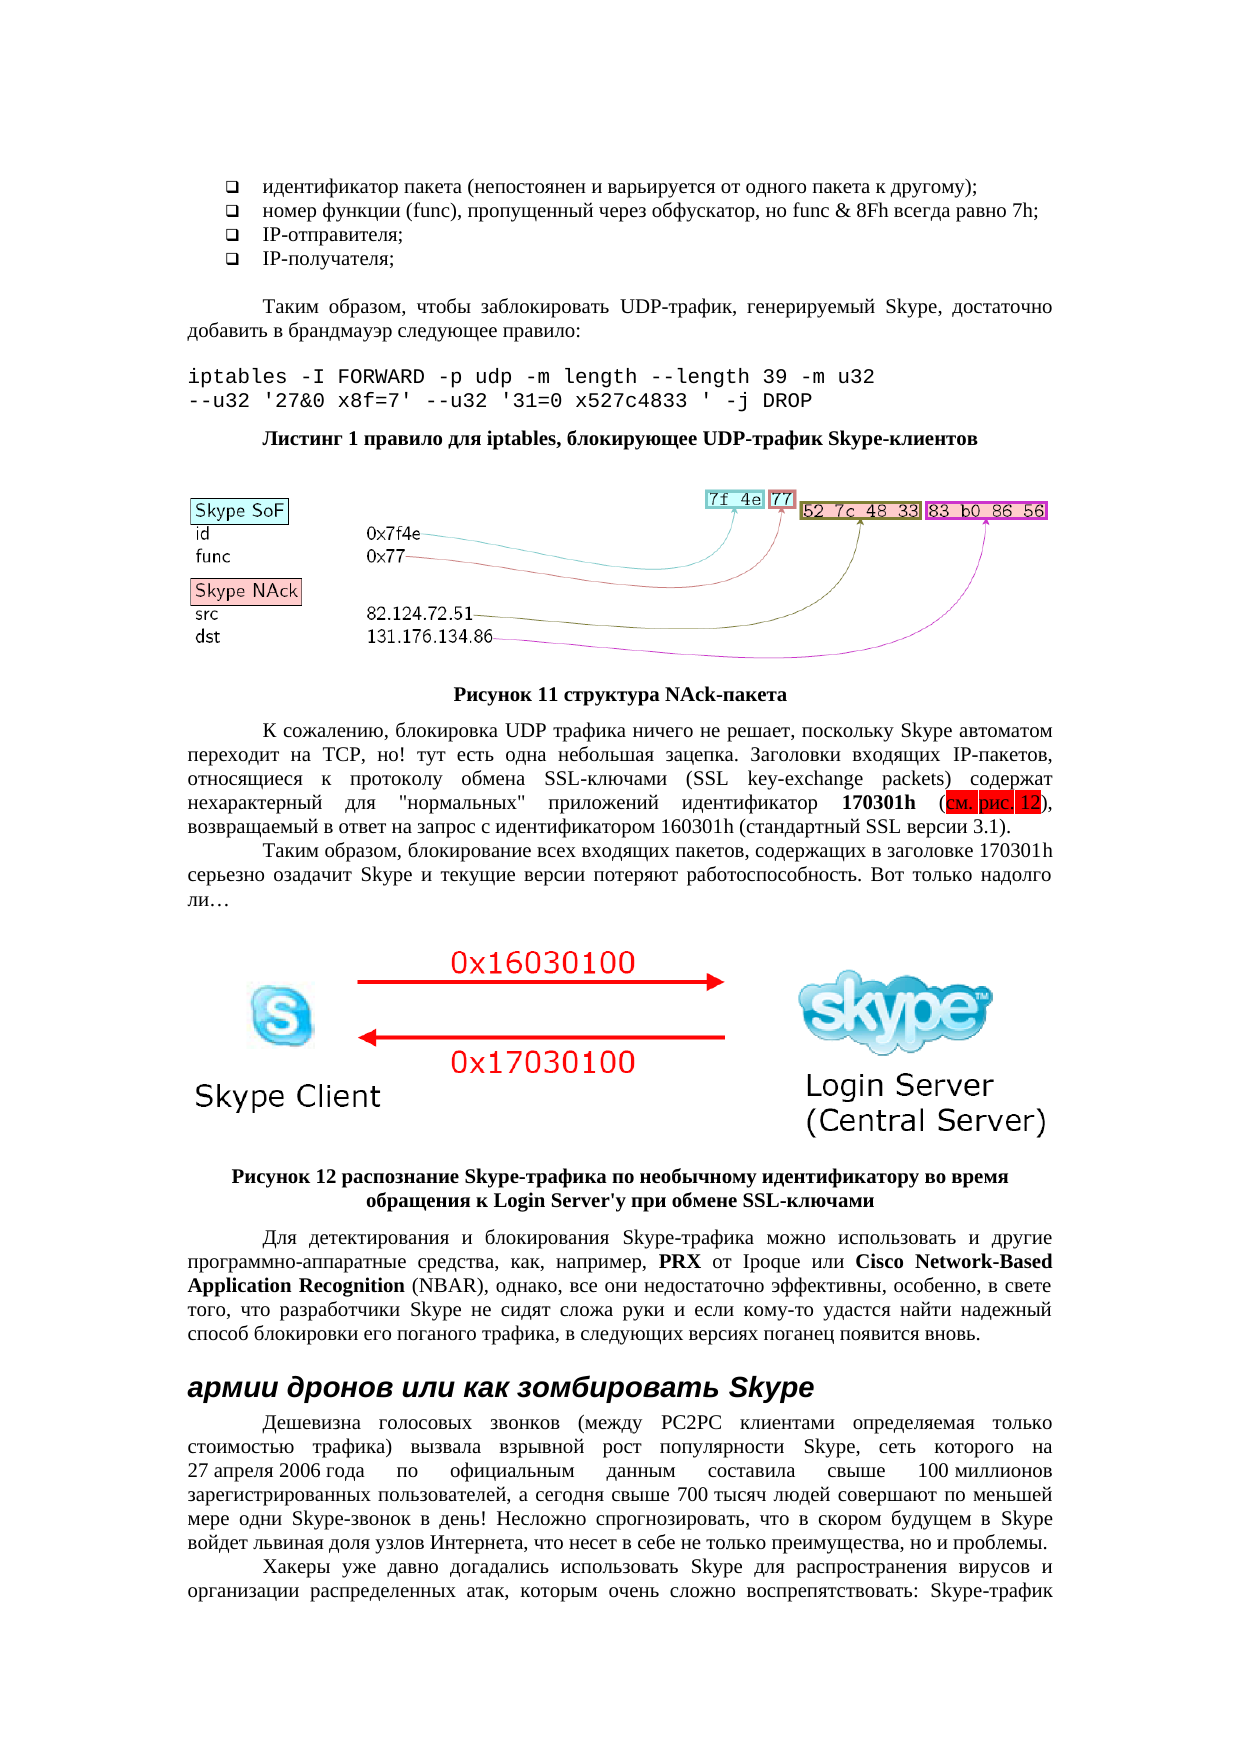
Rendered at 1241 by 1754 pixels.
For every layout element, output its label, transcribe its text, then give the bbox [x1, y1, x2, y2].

text Рисунок 11 структура NAck-пакета [187, 681, 1053, 706]
list IP-отправителя; [225, 222, 1053, 246]
text Хакеры уже давно догадались использовать Skype для распространения вирусов и организации распределенных атак, которым очень сложно воспрепятствовать: Skype-трафик [187, 1554, 1053, 1602]
text Таким образом, чтобы заблокировать UDP-трафик, генерируемый Skype, достаточно добавить в брандмауэр следующее правило: [187, 294, 1053, 342]
list IP-получателя; [225, 246, 1053, 270]
text Рисунок 12 распознание Skype-трафика по необычному идентификатору во время обращения к Login Server'у при обмене SSL-ключами [187, 1164, 1053, 1212]
text --u32 '27&0 x8f=7' --u32 '31=0 x527c4833 ' -j DROP [187, 390, 1053, 414]
text iptables -I FORWARD -p udp -m length --length 39 -m u32 [187, 367, 1053, 390]
list номер функции (func), пропущенный через обфускатор, но func & 8Fh всегда равно 7h; [225, 198, 1053, 222]
subtitle армии дронов или как зомбировать Skype [187, 1370, 1053, 1404]
text Листинг 1 правило для iptables, блокирующее UDP-трафик Skype-клиентов [187, 426, 1053, 450]
picture [189, 934, 1051, 1152]
text Таким образом, блокирование всех входящих пакетов, содержащих в заголовке 170301h серьезно озадачит Skype и текущие версии потеряют работоспособность. Вот только надолго ли… [187, 838, 1053, 911]
list идентификатор пакета (непостоянен и варьируется от одного пакета к другому); [225, 174, 1053, 198]
picture [187, 487, 1054, 669]
text Для детектирования и блокирования Skype-трафика можно использовать и другие программно-аппаратные средства, как, например, PRX от Ipoque или Cisco Network-Based Application Recognition (NBAR), однако, все они недостаточно эффективны, особенно, в свете того, что разработчики Skype не сидят сложа руки и если кому-то удастся найти надежный способ блокировки его поганого трафика, в следующих версиях поганец появится вновь. [187, 1225, 1053, 1345]
text Дешевизна голосовых звонков (между PC2PC клиентами определяемая только стоимостью трафика) вызвала взрывной рост популярности Skype, сеть которого на 27 апреля 2006 года по официальным данным составила свыше 100 миллионов зарегистрированных пользователей, а сегодня свыше 700 тысяч людей совершают по меньшей мере одни Skype-звонок в день! Несложно спрогнозировать, что в скором будущем в Skype войдет львиная доля узлов Интернета, что несет в себе не только преимущества, но и проблемы. [187, 1410, 1053, 1554]
text К сожалению, блокировка UDP трафика ничего не решает, поскольку Skype автоматом переходит на TCP, но! тут есть одна небольшая зацепка. Заголовки входящих IP-пакетов, относящиеся к протоколу обмена SSL-ключами (SSL key-exchange packets) содержат нехарактерный для "нормальных" приложений идентификатор 170301h (см. рис. 12), возвращаемый в ответ на запрос с идентификатором 160301h (стандартный SSL версии 3.1). [187, 718, 1053, 838]
